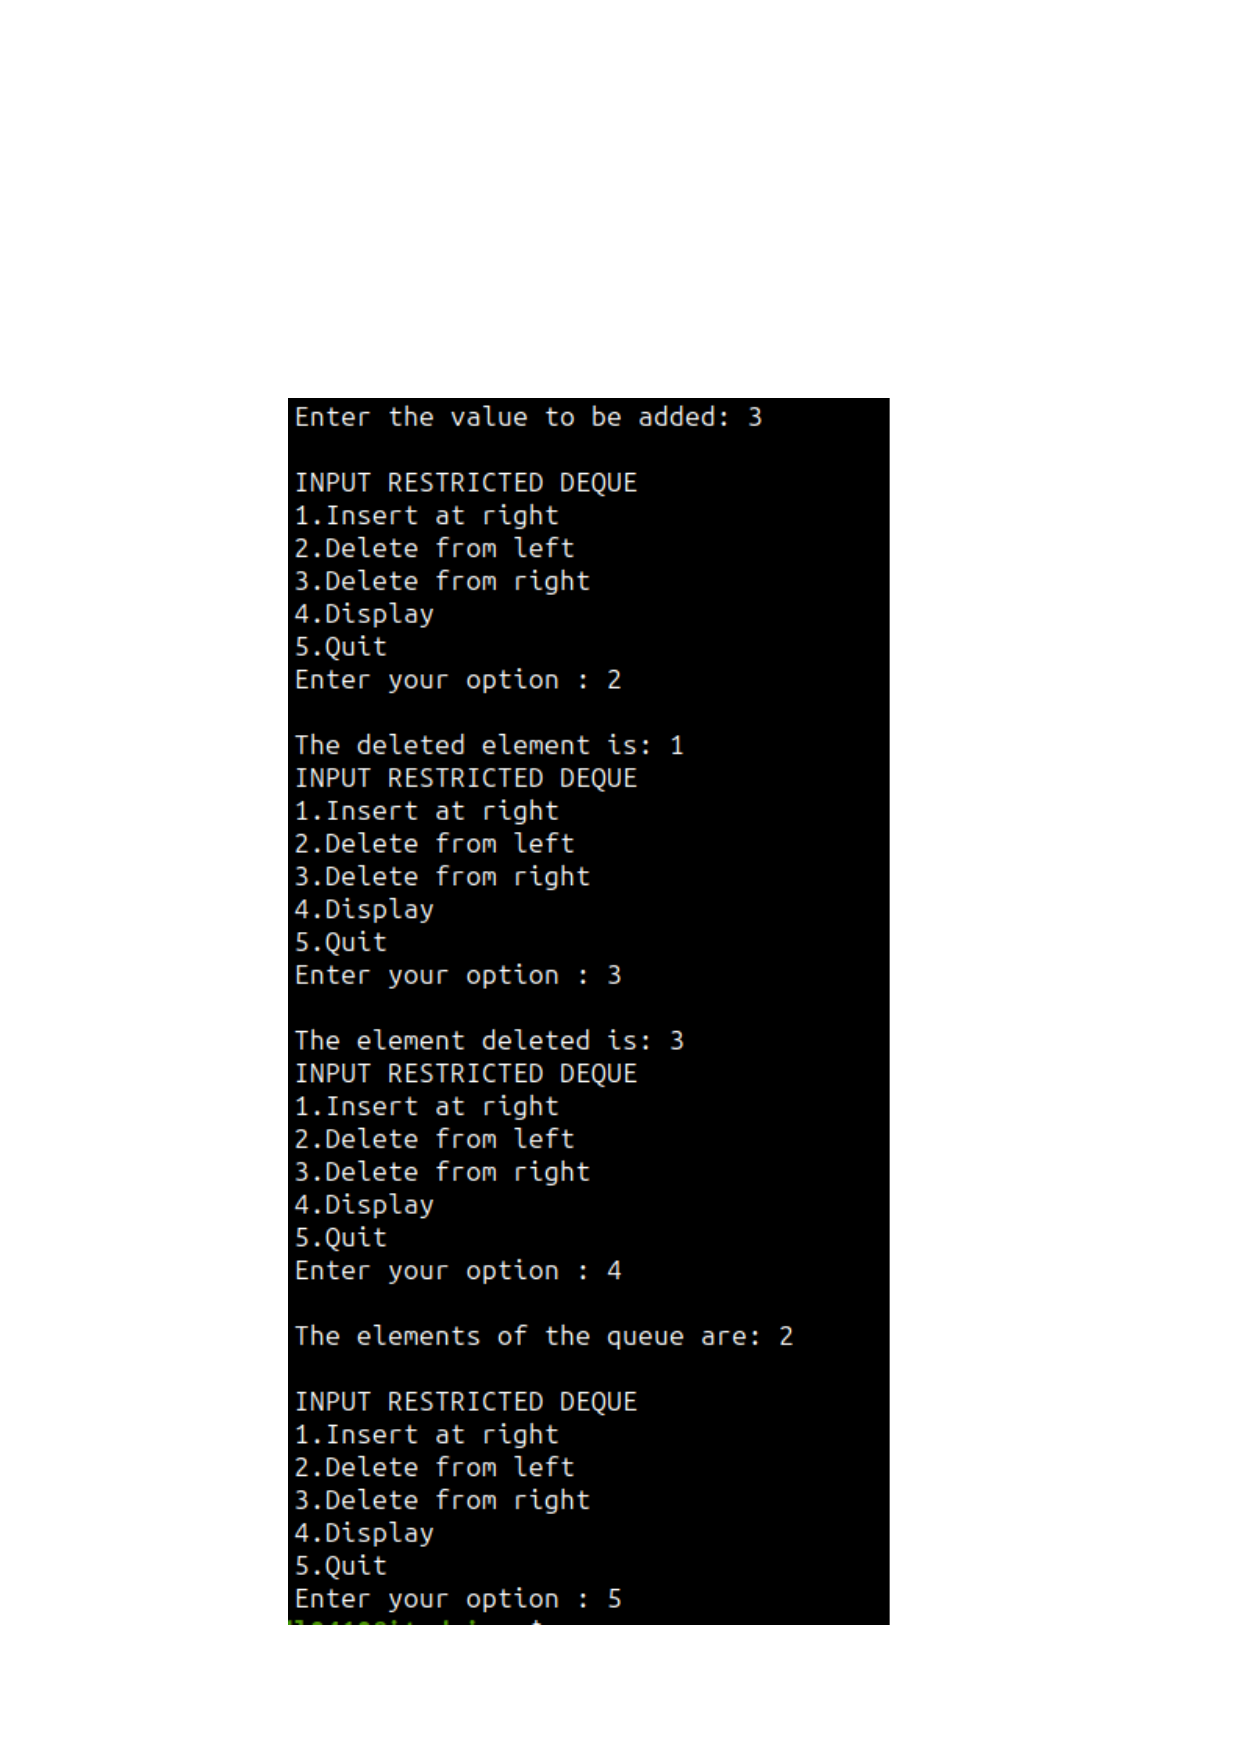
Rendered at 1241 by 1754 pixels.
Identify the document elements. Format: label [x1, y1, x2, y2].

picture [288, 398, 890, 1625]
